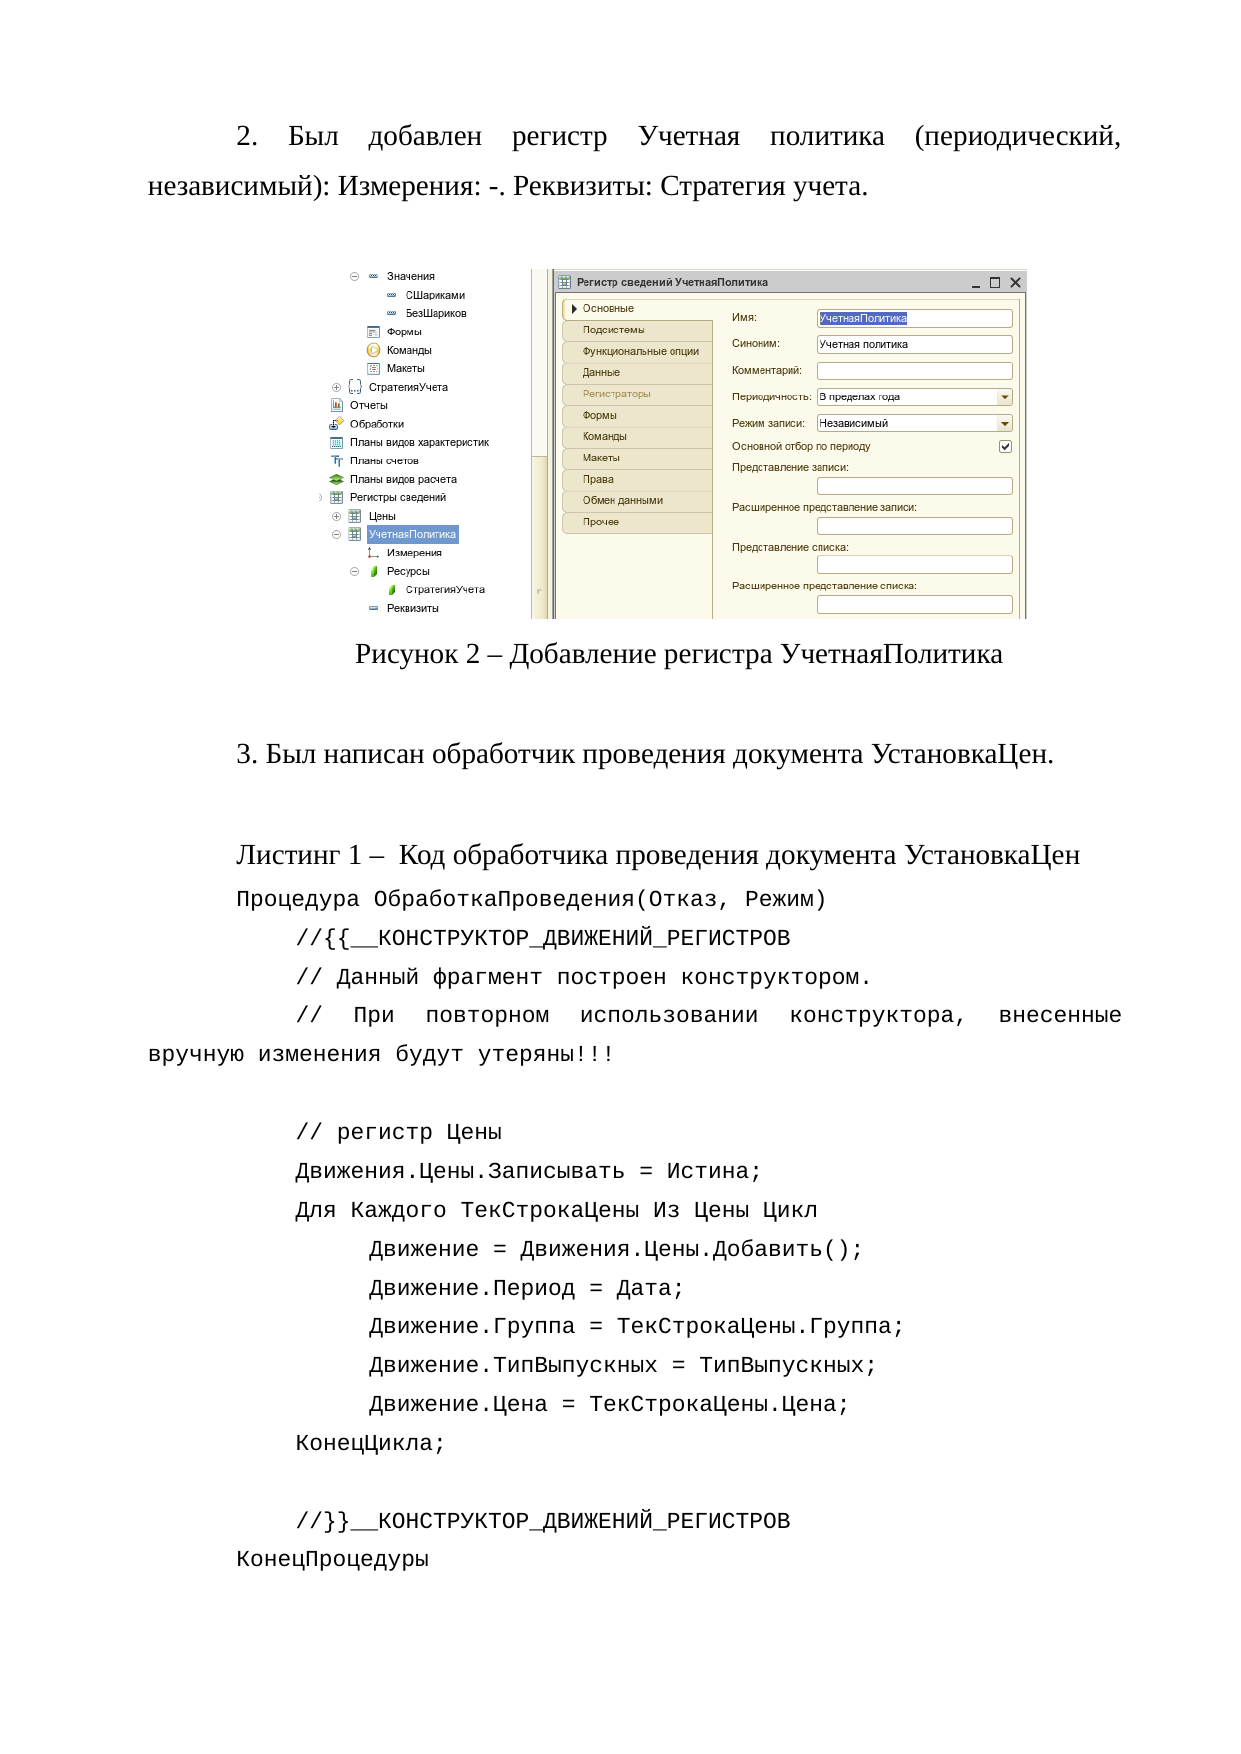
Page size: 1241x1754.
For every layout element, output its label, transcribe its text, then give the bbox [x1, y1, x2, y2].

text КонецПроцедуры [148, 1548, 1122, 1574]
text Процедура ОбработкаПроведения(Отказ, Режим) [148, 887, 1122, 913]
text Рисунок 2 – Добавление регистра УчетнаяПолитика [148, 269, 1122, 669]
text 3. Был написан обработчик проведения документа УстановкаЦен. [148, 736, 1122, 770]
text //}}__КОНСТРУКТОР_ДВИЖЕНИЙ_РЕГИСТРОВ [148, 1509, 1122, 1535]
text Для Каждого ТекСтрокаЦены Из Цены Цикл [148, 1198, 1122, 1224]
text // Данный фрагмент построен конструктором. [148, 965, 1122, 991]
text Листинг 1 – Код обработчика проведения документа УстановкаЦен [148, 837, 1122, 871]
text Движение.Период = Дата; [148, 1276, 1122, 1302]
text 2. Был добавлен регистр Учетная политика (периодический, независимый): Измерения: -. Реквизиты: Стратегия учета. [148, 118, 1122, 202]
text Движения.Цены.Записывать = Истина; [148, 1159, 1122, 1185]
text //{{__КОНСТРУКТОР_ДВИЖЕНИЙ_РЕГИСТРОВ [148, 926, 1122, 952]
text Движение.Группа = ТекСтрокаЦены.Группа; [148, 1315, 1122, 1341]
text Движение.ТипВыпускных = ТипВыпускных; [148, 1353, 1122, 1379]
text КонецЦикла; [148, 1431, 1122, 1457]
text // регистр Цены [148, 1120, 1122, 1146]
text // При повторном использовании конструктора, внесенные вручную изменения будут утеряны!!! [148, 1004, 1122, 1069]
text Движение.Цена = ТекСтрокаЦены.Цена; [148, 1392, 1122, 1418]
picture [319, 269, 1027, 619]
text Движение = Движения.Цены.Добавить(); [148, 1237, 1122, 1263]
